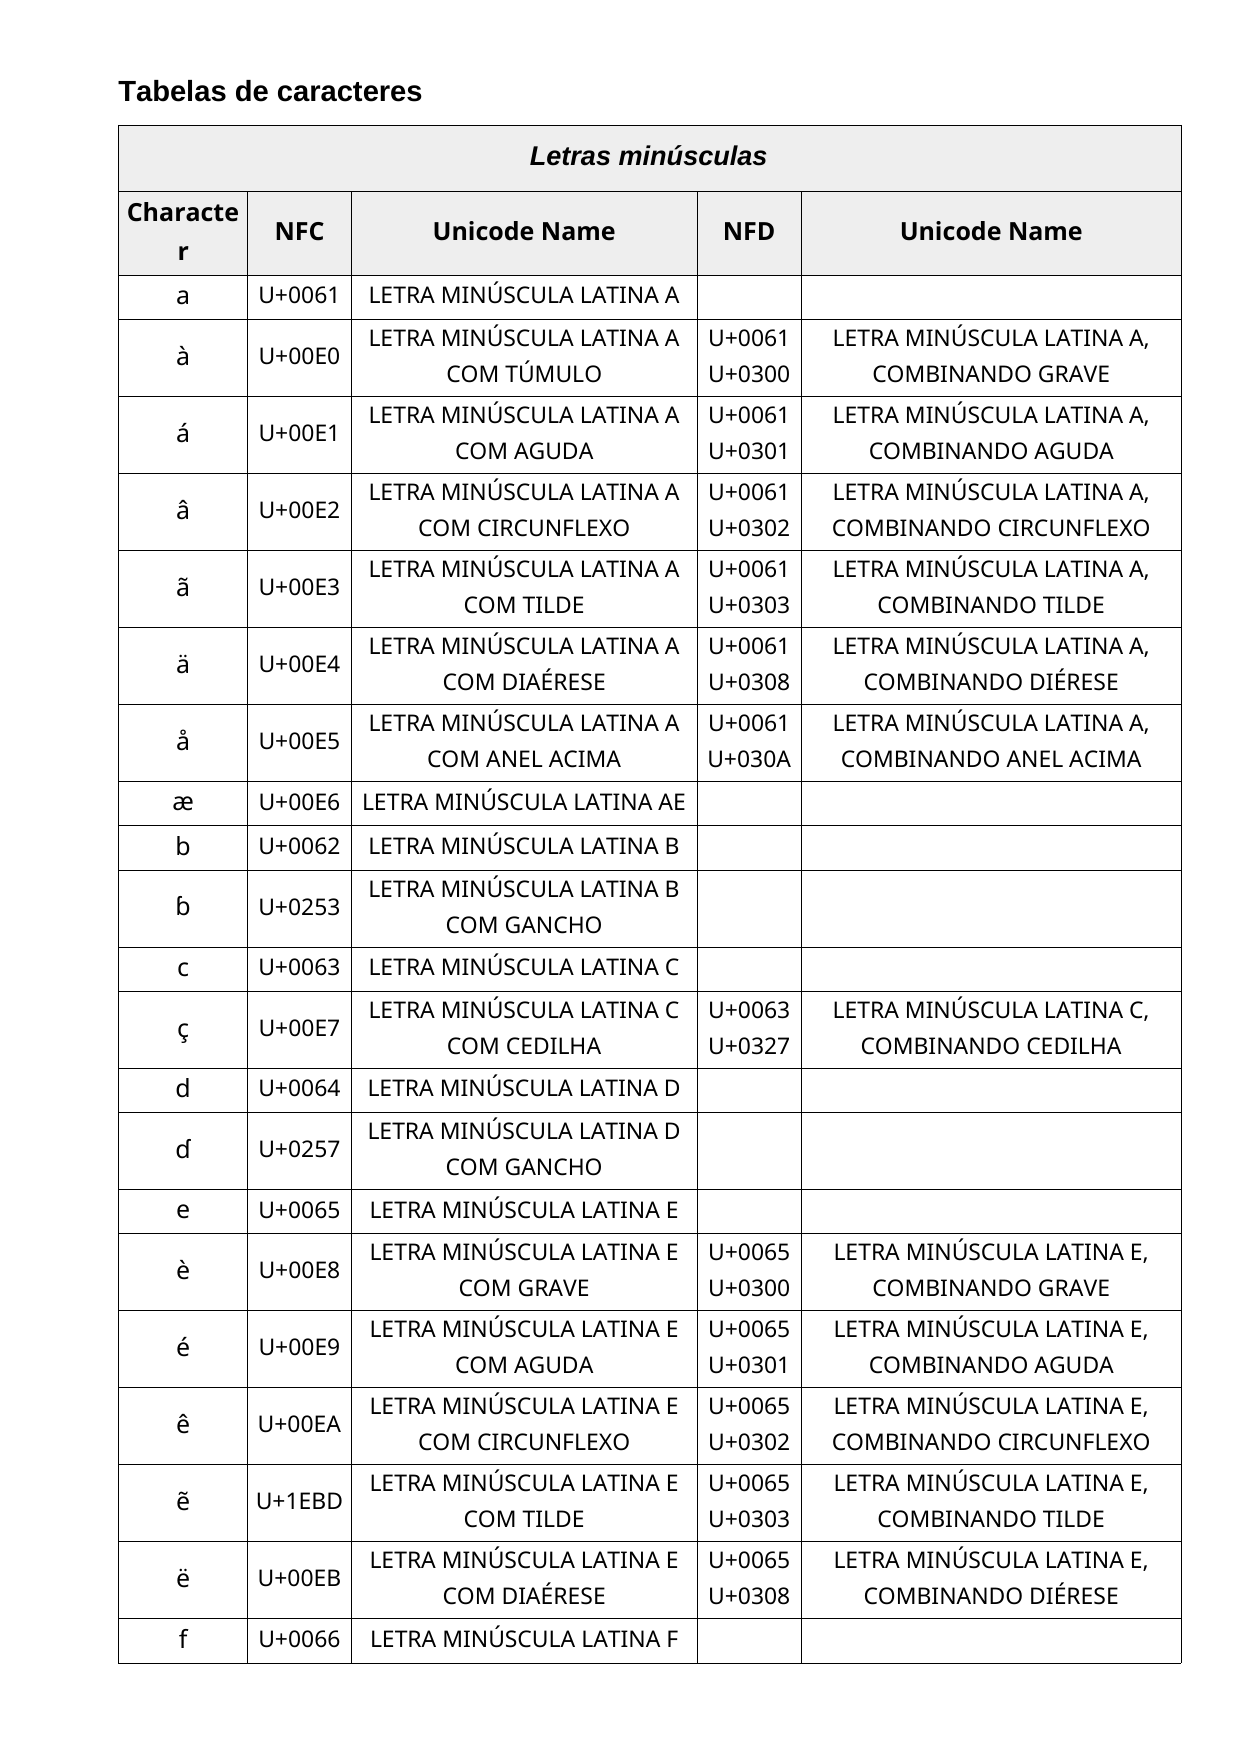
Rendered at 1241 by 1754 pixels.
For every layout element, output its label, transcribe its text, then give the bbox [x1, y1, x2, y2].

table_cell ẽ [119, 1465, 247, 1541]
table_cell U+00E3 [248, 551, 351, 627]
table_cell [698, 1190, 801, 1233]
table_cell å [119, 705, 247, 781]
table_cell U+0257 [248, 1113, 351, 1189]
table_cell U+00E9 [248, 1311, 351, 1387]
table_cell f [119, 1619, 247, 1662]
subtitle Tabelas de caracteres [118, 74, 1181, 107]
table_cell U+0061 U+0303 [698, 551, 801, 627]
table_cell [802, 1619, 1181, 1662]
table_cell U+0063 U+0327 [698, 992, 801, 1068]
table_cell â [119, 474, 247, 550]
table_cell è [119, 1234, 247, 1310]
table_cell [802, 1190, 1181, 1233]
table_cell ã [119, 551, 247, 627]
table_cell LETRA MINÚSCULA LATINA C COM CEDILHA [352, 992, 697, 1068]
table_cell U+0061 [248, 276, 351, 319]
table_cell [698, 782, 801, 825]
table_cell U+00E8 [248, 1234, 351, 1310]
table_cell ä [119, 628, 247, 704]
table_cell LETRA MINÚSCULA LATINA E COM GRAVE [352, 1234, 697, 1310]
table_cell Unicode Name [352, 192, 697, 275]
table_cell LETRA MINÚSCULA LATINA E, COMBINANDO AGUDA [802, 1311, 1181, 1387]
table_cell e [119, 1190, 247, 1233]
table_cell NFC [248, 192, 351, 275]
table_cell [698, 1069, 801, 1112]
table_cell LETRA MINÚSCULA LATINA C, COMBINANDO CEDILHA [802, 992, 1181, 1068]
table_cell à [119, 320, 247, 396]
table_cell U+0061 U+0300 [698, 320, 801, 396]
table_cell LETRA MINÚSCULA LATINA A [352, 276, 697, 319]
table_cell b [119, 826, 247, 869]
table_cell [802, 276, 1181, 319]
table_cell LETRA MINÚSCULA LATINA A COM CIRCUNFLEXO [352, 474, 697, 550]
table_cell U+0064 [248, 1069, 351, 1112]
table_cell LETRA MINÚSCULA LATINA E, COMBINANDO GRAVE [802, 1234, 1181, 1310]
table_cell [802, 1113, 1181, 1189]
table_cell U+00E0 [248, 320, 351, 396]
table_cell é [119, 1311, 247, 1387]
table_cell U+0065 U+0303 [698, 1465, 801, 1541]
table_cell LETRA MINÚSCULA LATINA A, COMBINANDO GRAVE [802, 320, 1181, 396]
table_cell LETRA MINÚSCULA LATINA D COM GANCHO [352, 1113, 697, 1189]
table_cell LETRA MINÚSCULA LATINA A COM DIAÉRESE [352, 628, 697, 704]
table_cell LETRA MINÚSCULA LATINA D [352, 1069, 697, 1112]
table_cell d [119, 1069, 247, 1112]
table_cell LETRA MINÚSCULA LATINA E, COMBINANDO CIRCUNFLEXO [802, 1388, 1181, 1464]
table_cell [802, 871, 1181, 947]
table_cell U+00E1 [248, 397, 351, 473]
table_cell [698, 1113, 801, 1189]
table_cell [698, 276, 801, 319]
table_cell U+00EA [248, 1388, 351, 1464]
table_cell LETRA MINÚSCULA LATINA E COM TILDE [352, 1465, 697, 1541]
table_cell LETRA MINÚSCULA LATINA A, COMBINANDO ANEL ACIMA [802, 705, 1181, 781]
table_cell ɗ [119, 1113, 247, 1189]
table_cell [698, 826, 801, 869]
table_cell U+00E2 [248, 474, 351, 550]
table_cell [698, 1619, 801, 1662]
table_cell ç [119, 992, 247, 1068]
table_cell LETRA MINÚSCULA LATINA E, COMBINANDO TILDE [802, 1465, 1181, 1541]
table_cell LETRA MINÚSCULA LATINA A COM TILDE [352, 551, 697, 627]
table_cell U+00EB [248, 1542, 351, 1618]
table_cell U+0061 U+0308 [698, 628, 801, 704]
table_cell æ [119, 782, 247, 825]
table_cell U+0061 U+0302 [698, 474, 801, 550]
table_cell U+00E6 [248, 782, 351, 825]
table_header Letras minúsculas [119, 126, 1181, 191]
table_cell U+00E5 [248, 705, 351, 781]
table_cell U+0065 [248, 1190, 351, 1233]
table_cell ê [119, 1388, 247, 1464]
table_cell LETRA MINÚSCULA LATINA E COM AGUDA [352, 1311, 697, 1387]
table_cell U+1EBD [248, 1465, 351, 1541]
table_cell U+0253 [248, 871, 351, 947]
table_cell LETRA MINÚSCULA LATINA A COM AGUDA [352, 397, 697, 473]
table_cell ë [119, 1542, 247, 1618]
table_cell LETRA MINÚSCULA LATINA A, COMBINANDO DIÉRESE [802, 628, 1181, 704]
table_cell ɓ [119, 871, 247, 947]
table_cell [802, 826, 1181, 869]
table_cell Unicode Name [802, 192, 1181, 275]
table_cell U+0062 [248, 826, 351, 869]
table_cell á [119, 397, 247, 473]
table_cell LETRA MINÚSCULA LATINA E COM DIAÉRESE [352, 1542, 697, 1618]
table_cell LETRA MINÚSCULA LATINA AE [352, 782, 697, 825]
table_cell LETRA MINÚSCULA LATINA C [352, 948, 697, 991]
table_cell LETRA MINÚSCULA LATINA A, COMBINANDO TILDE [802, 551, 1181, 627]
table_cell LETRA MINÚSCULA LATINA A COM ANEL ACIMA [352, 705, 697, 781]
table_cell [698, 871, 801, 947]
table_cell U+0063 [248, 948, 351, 991]
table_cell U+0066 [248, 1619, 351, 1662]
table_cell LETRA MINÚSCULA LATINA A, COMBINANDO AGUDA [802, 397, 1181, 473]
table_cell c [119, 948, 247, 991]
table_cell [698, 948, 801, 991]
table_cell [802, 948, 1181, 991]
table_cell LETRA MINÚSCULA LATINA B COM GANCHO [352, 871, 697, 947]
table_cell LETRA MINÚSCULA LATINA A, COMBINANDO CIRCUNFLEXO [802, 474, 1181, 550]
table_cell U+0061 U+0301 [698, 397, 801, 473]
table_cell LETRA MINÚSCULA LATINA E COM CIRCUNFLEXO [352, 1388, 697, 1464]
table_cell Character [119, 192, 247, 275]
table_cell a [119, 276, 247, 319]
table_cell LETRA MINÚSCULA LATINA B [352, 826, 697, 869]
table_cell U+0061 U+030A [698, 705, 801, 781]
table_cell LETRA MINÚSCULA LATINA E, COMBINANDO DIÉRESE [802, 1542, 1181, 1618]
table_cell NFD [698, 192, 801, 275]
table_cell [802, 782, 1181, 825]
table_cell U+0065 U+0302 [698, 1388, 801, 1464]
table_cell LETRA MINÚSCULA LATINA F [352, 1619, 697, 1662]
table_cell U+0065 U+0308 [698, 1542, 801, 1618]
table_cell U+00E7 [248, 992, 351, 1068]
table_cell LETRA MINÚSCULA LATINA E [352, 1190, 697, 1233]
table_cell U+0065 U+0300 [698, 1234, 801, 1310]
table_cell LETRA MINÚSCULA LATINA A COM TÚMULO [352, 320, 697, 396]
table_cell U+0065 U+0301 [698, 1311, 801, 1387]
table_cell [802, 1069, 1181, 1112]
table_cell U+00E4 [248, 628, 351, 704]
